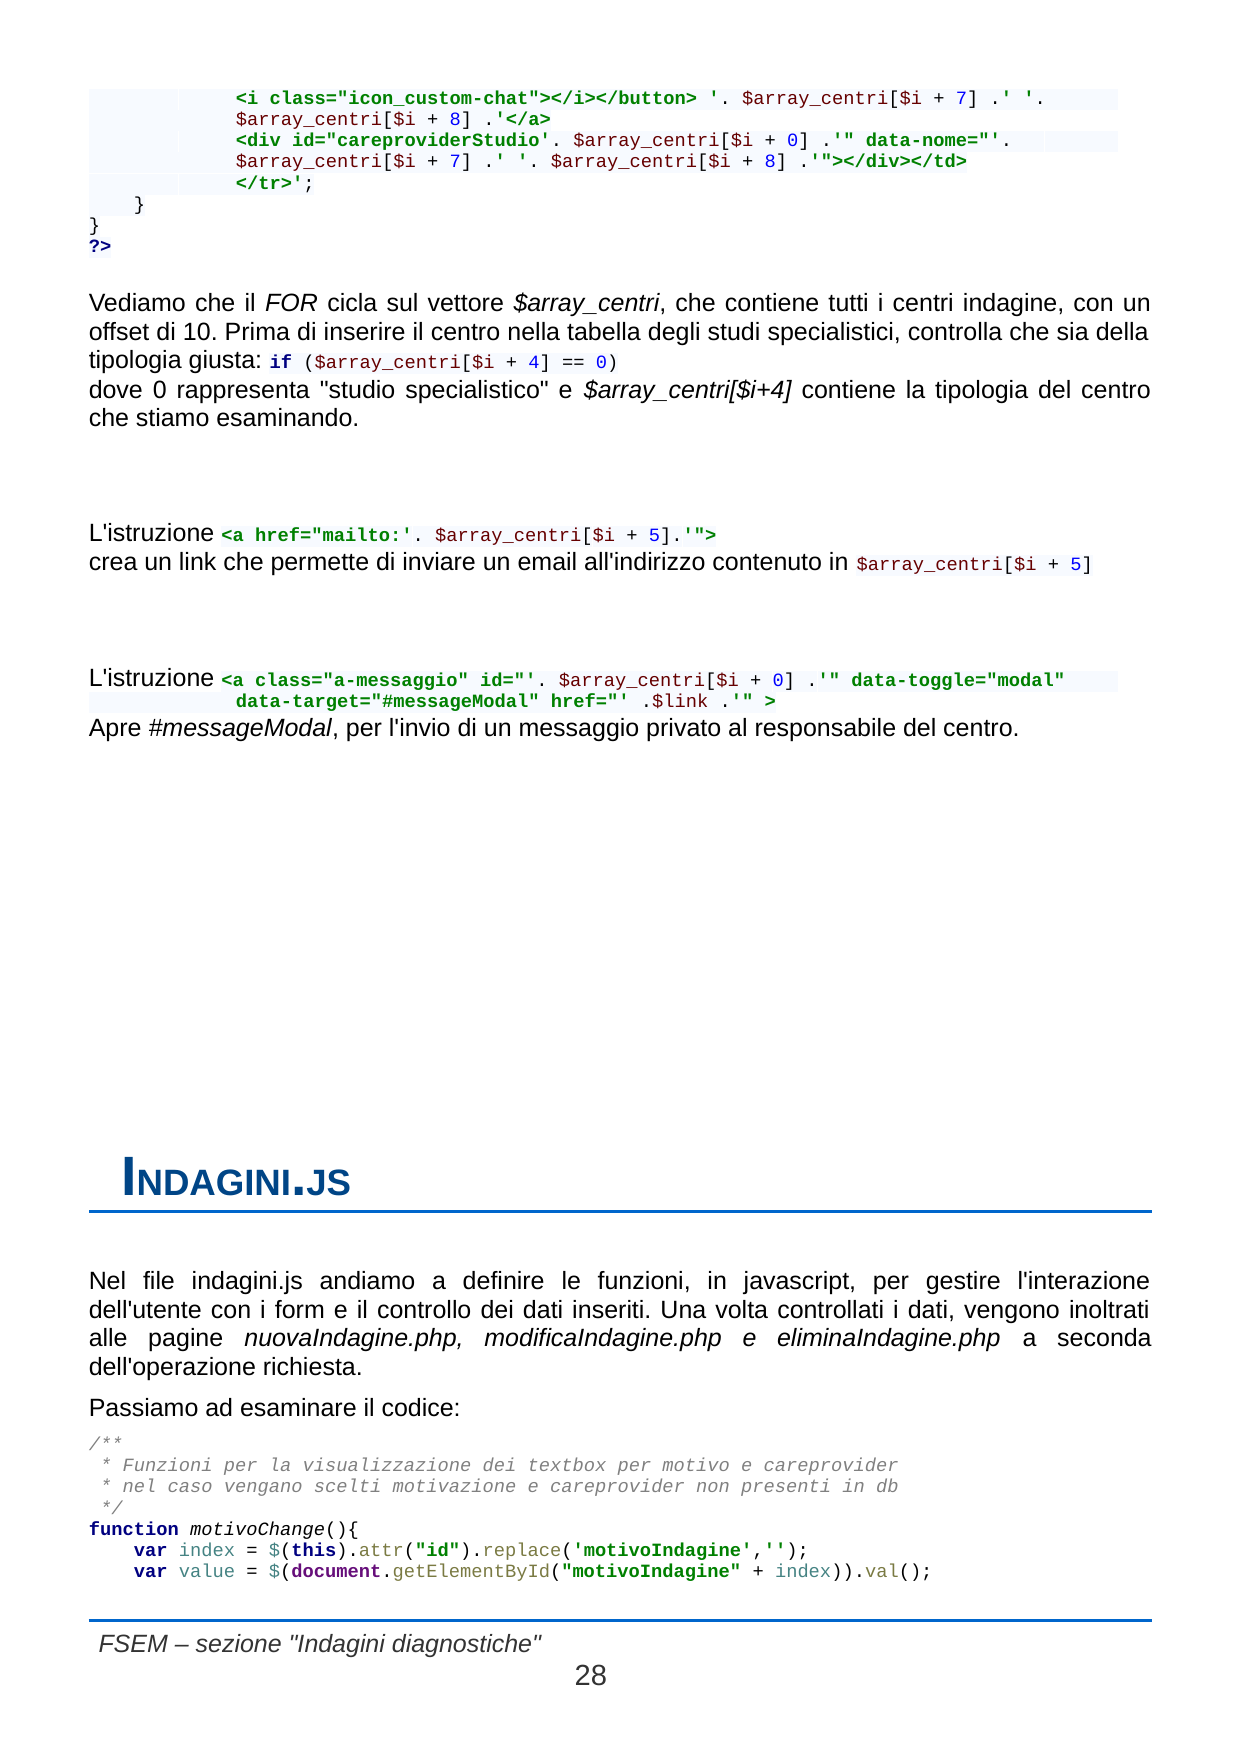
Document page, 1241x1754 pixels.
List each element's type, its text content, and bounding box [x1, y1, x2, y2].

subtitle Indagini.js [88, 1140, 1152, 1213]
text L'istruzione <a href="mailto:'. $array_centri[$i + 5].'"> [88, 518, 1152, 547]
text <div id="careproviderStudio'. $array_centri[$i + 0] .'" data-nome="'. $array_centri[$i + 7] .' '. $array_centri[$i + 8] .'"></div></td> [88, 131, 1152, 173]
text <i class="icon_custom-chat"></i></button> '. $array_centri[$i + 7] .' '. $array_centri[$i + 8] .'</a> [88, 88, 1152, 131]
text crea un link che permette di inviare un email all'indirizzo contenuto in $array_centri[$i + 5] [88, 547, 1152, 576]
text var index = $(this).attr("id").replace('motivoIndagine',''); [88, 1541, 1152, 1562]
text /** [88, 1435, 1152, 1456]
text */ [88, 1498, 1152, 1520]
text function motivoChange(){ [88, 1520, 1152, 1541]
text ?> [88, 237, 1152, 258]
text dove 0 rappresenta "studio specialistico" e $array_centri[$i+4] contiene la tipologia del centro che stiamo esaminando. [88, 374, 1152, 432]
text Nel file indagini.js andiamo a definire le funzioni, in javascript, per gestire l'interazione dell'utente con i form e il controllo dei dati inseriti. Una volta controllati i dati, vengono inoltrati alle pagine nuovaIndagine.php, modificaIndagine.php e eliminaIndagine.php a seconda dell'operazione richiesta. [88, 1266, 1152, 1381]
text Apre #messageModal, per l'invio di un messaggio privato al responsabile del centro. [88, 713, 1152, 742]
text Passiamo ad esaminare il codice: [88, 1393, 1152, 1422]
text L'istruzione <a class="a-messaggio" id="'. $array_centri[$i + 0] .'" data-toggle="modal" data-target="#messageModal" href="' .$link .'" > [88, 663, 1152, 713]
text * nel caso vengano scelti motivazione e careprovider non presenti in db [88, 1477, 1152, 1498]
text * Funzioni per la visualizzazione dei textbox per motivo e careprovider [88, 1456, 1152, 1477]
text } [88, 195, 1152, 216]
text Vediamo che il FOR cicla sul vettore $array_centri, che contiene tutti i centri indagine, con un offset di 10. Prima di inserire il centro nella tabella degli studi specialistici, controlla che sia della tipologia giusta: if ($array_centri[$i + 4] == 0) [88, 288, 1152, 374]
text } [88, 216, 1152, 237]
text var value = $(document.getElementById("motivoIndagine" + index)).val(); [88, 1562, 1152, 1583]
text </tr>'; [88, 173, 1152, 195]
